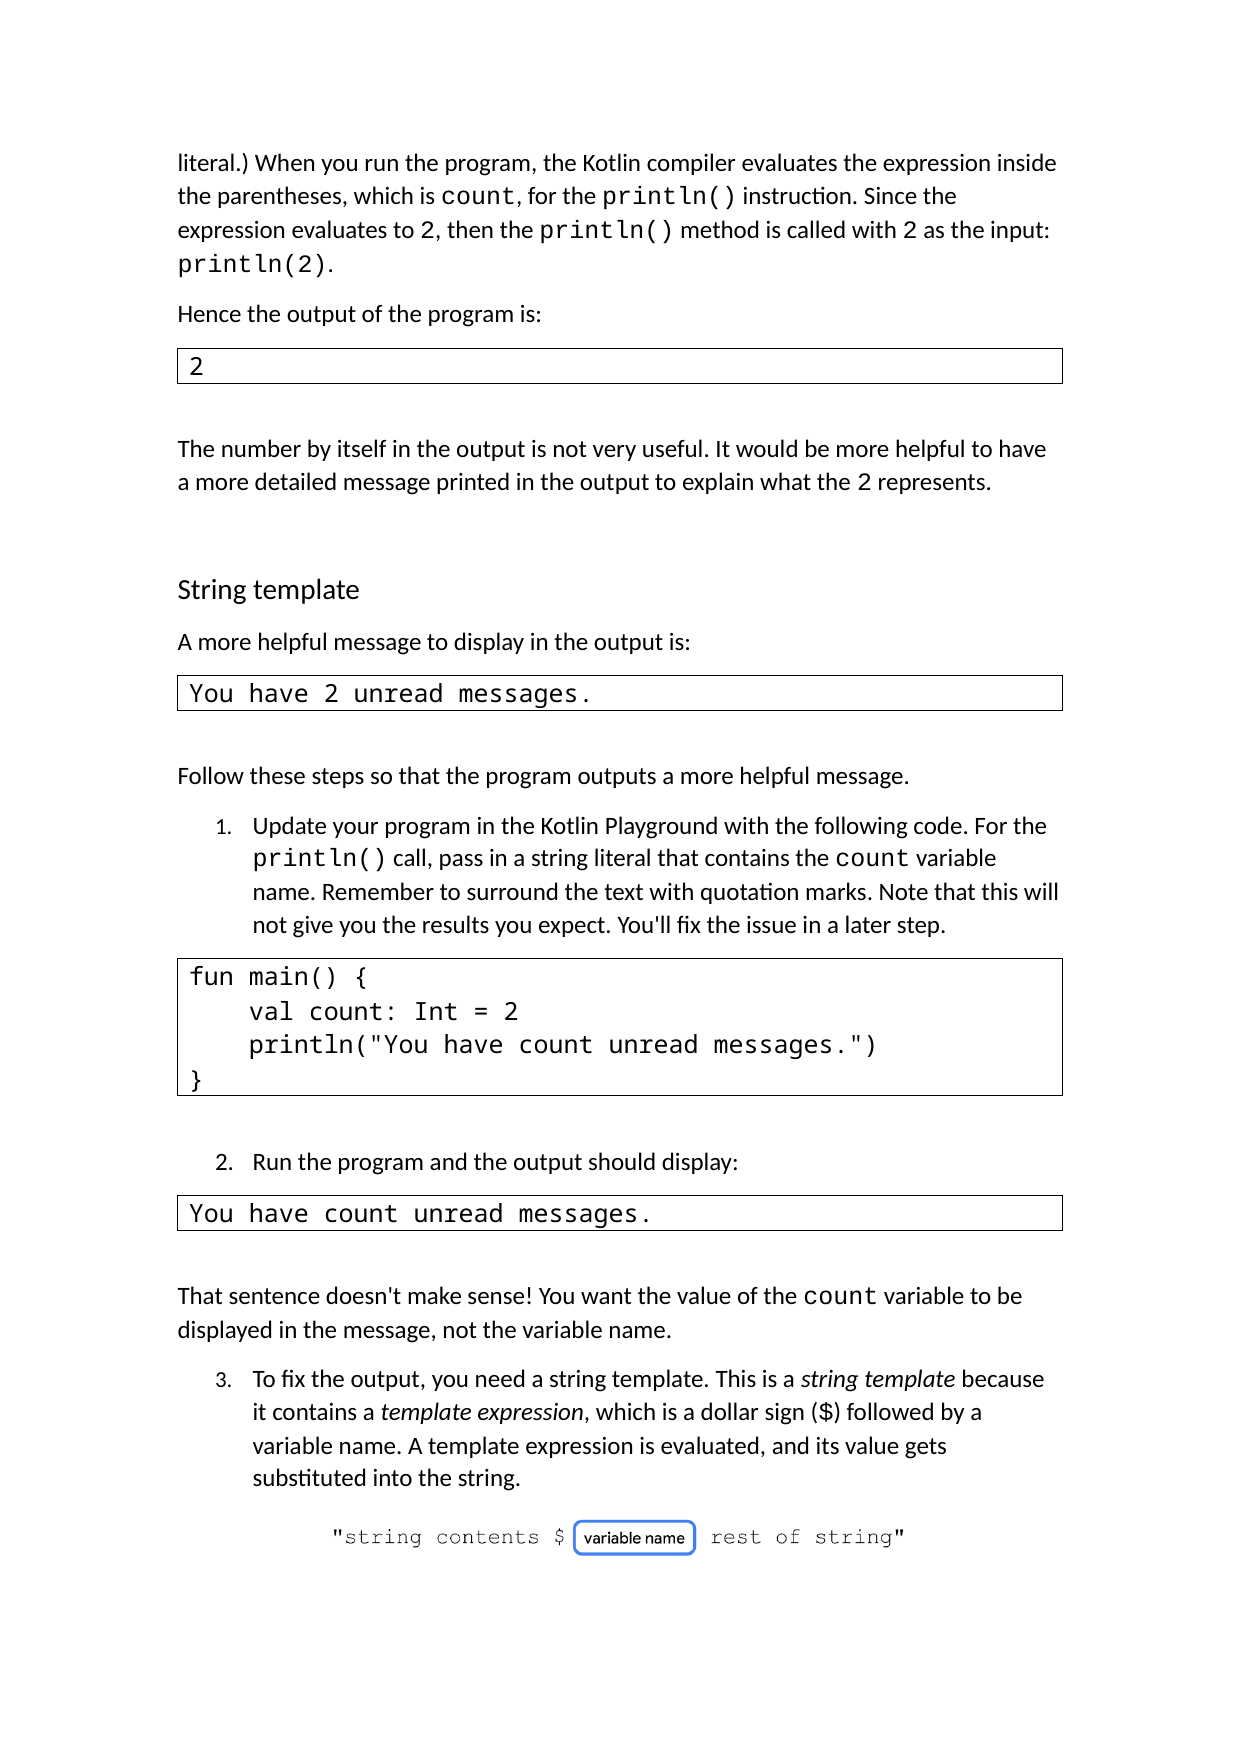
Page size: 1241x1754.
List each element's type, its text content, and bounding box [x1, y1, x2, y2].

text Follow these steps so that the program outputs a more helpful message. [177, 761, 1063, 791]
table_header fun main() { val count: Int = 2 println("You have count unread messages.") } [178, 959, 1062, 1095]
text A more helpful message to display in the output is: [177, 626, 1063, 656]
list Update your program in the Kotlin Playground with the following code. For the println() call, pass in a string literal that contains the count variable name. Remember to surround the text with quotation marks. Note that this will not give you the results you expect. You'll fix the issue in a later step. [215, 810, 1063, 939]
text Hence the output of the program is: [177, 298, 1063, 329]
table_header You have 2 unread messages. [178, 676, 1062, 710]
table_header 2 [178, 349, 1062, 383]
list To fix the output, you need a string template. This is a string template because it contains a template expression, which is a dollar sign ($) followed by a variable name. A template expression is evaluated, and its value gets substituted into the string. [215, 1363, 1063, 1493]
text The number by itself in the output is not very useful. It would be more helpful to have a more detailed message printed in the output to explain what the 2 represents. [177, 433, 1063, 498]
list Run the program and the output should display: [215, 1146, 1063, 1176]
table_header You have count unread messages. [178, 1196, 1062, 1230]
text That sentence doesn't make sense! You want the value of the count variable to be displayed in the message, not the variable name. [177, 1280, 1063, 1345]
text String template [177, 571, 1063, 607]
text literal.) When you run the program, the Kotlin compiler evaluates the expression inside the parentheses, which is count, for the println() instruction. Since the expression evaluates to 2, then the println() method is called with 2 as the input: println(2). [177, 148, 1063, 280]
